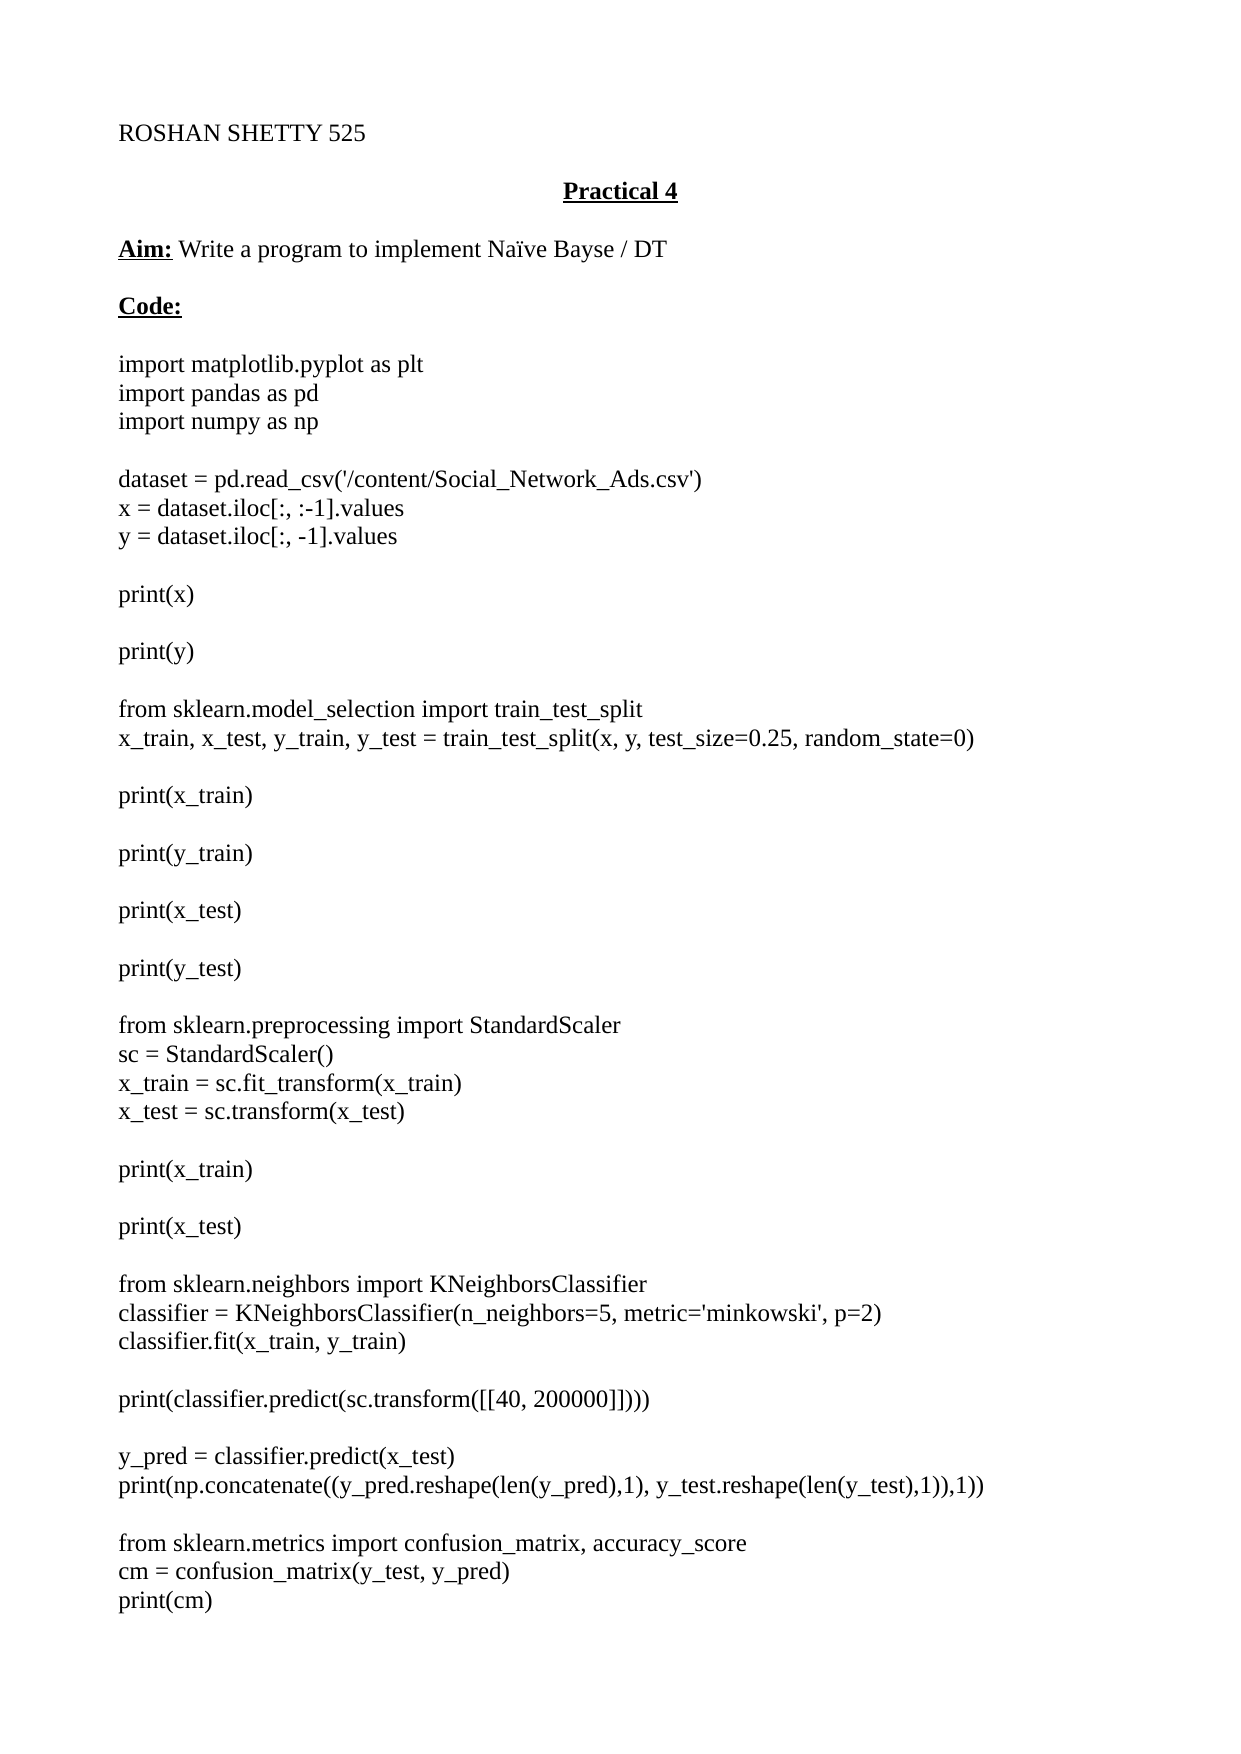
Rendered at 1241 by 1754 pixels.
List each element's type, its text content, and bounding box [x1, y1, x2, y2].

text print(x) [118, 579, 1122, 608]
text from sklearn.preprocessing import StandardScaler [118, 1010, 1122, 1039]
text import matplotlib.pyplot as plt [118, 349, 1122, 378]
text Code: [118, 291, 1122, 320]
text print(y) [118, 636, 1122, 665]
text dataset = pd.read_csv('/content/Social_Network_Ads.csv') [118, 464, 1122, 493]
text from sklearn.metrics import confusion_matrix, accuracy_score [118, 1528, 1122, 1556]
text y = dataset.iloc[:, -1].values [118, 521, 1122, 550]
text from sklearn.neighbors import KNeighborsClassifier [118, 1269, 1122, 1298]
text x = dataset.iloc[:, :-1].values [118, 493, 1122, 521]
text cm = confusion_matrix(y_test, y_pred) [118, 1556, 1122, 1585]
text sc = StandardScaler() [118, 1039, 1122, 1068]
text x_test = sc.transform(x_test) [118, 1096, 1122, 1125]
text print(y_train) [118, 838, 1122, 866]
text Practical 4 [118, 176, 1122, 205]
text print(y_test) [118, 953, 1122, 981]
text import pandas as pd [118, 378, 1122, 406]
text print(classifier.predict(sc.transform([[40, 200000]]))) [118, 1384, 1122, 1413]
text classifier.fit(x_train, y_train) [118, 1326, 1122, 1355]
text import numpy as np [118, 406, 1122, 435]
text from sklearn.model_selection import train_test_split [118, 694, 1122, 723]
text print(x_train) [118, 780, 1122, 809]
text print(x_train) [118, 1154, 1122, 1183]
text x_train, x_test, y_train, y_test = train_test_split(x, y, test_size=0.25, random_state=0) [118, 723, 1122, 751]
text x_train = sc.fit_transform(x_train) [118, 1068, 1122, 1096]
text y_pred = classifier.predict(x_test) [118, 1441, 1122, 1470]
text classifier = KNeighborsClassifier(n_neighbors=5, metric='minkowski', p=2) [118, 1298, 1122, 1326]
text Aim: Write a program to implement Naïve Bayse / DT [118, 234, 1122, 263]
text print(x_test) [118, 895, 1122, 924]
text print(x_test) [118, 1211, 1122, 1240]
text print(np.concatenate((y_pred.reshape(len(y_pred),1), y_test.reshape(len(y_test),1)),1)) [118, 1470, 1122, 1499]
text print(cm) [118, 1585, 1122, 1614]
